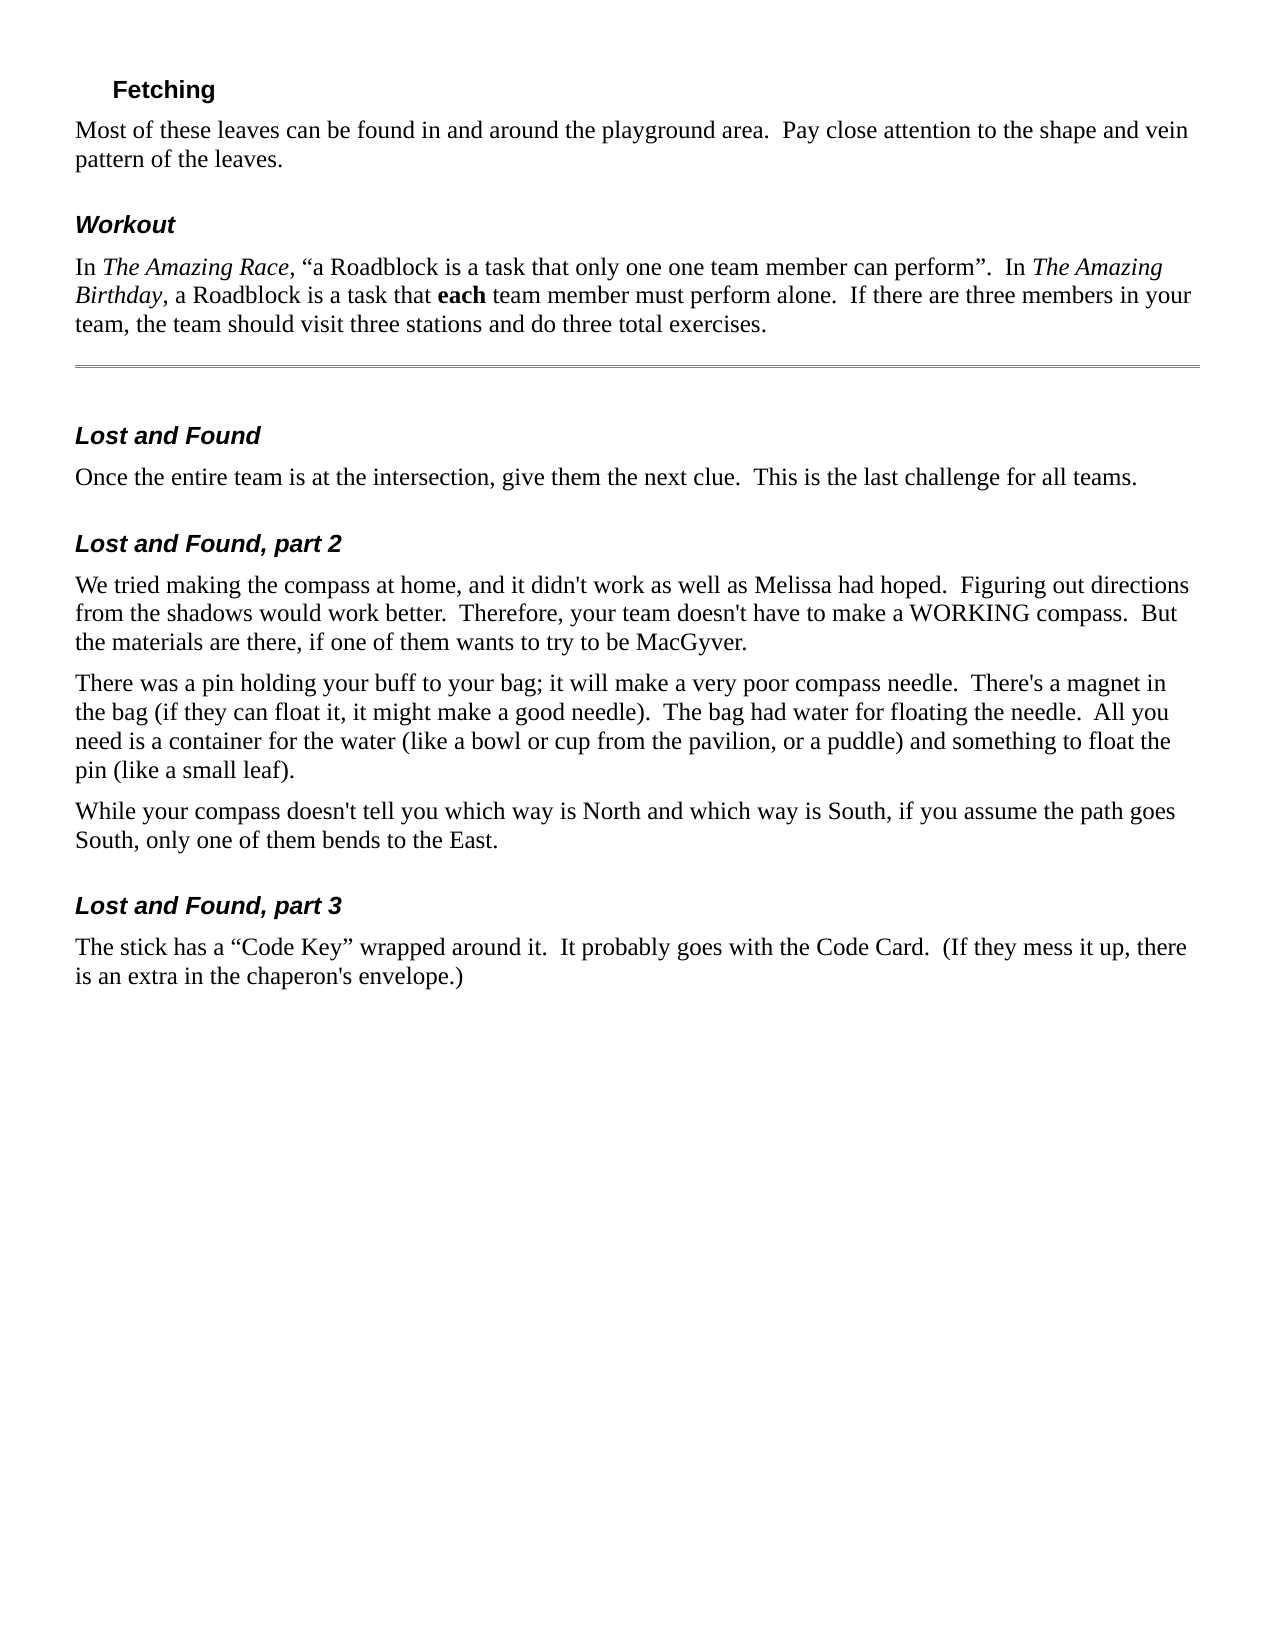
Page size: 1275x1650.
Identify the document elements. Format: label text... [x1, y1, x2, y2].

text In The Amazing Race, “a Roadblock is a task that only one one team member can perform”. In The Amazing Birthday, a Roadblock is a task that each team member must perform alone. If there are three members in your team, the team should visit three stations and do three total exercises. [75, 252, 1200, 338]
text The stick has a “Code Key” wrapped around it. It probably goes with the Code Card. (If they mess it up, there is an extra in the chaperon's envelope.) [75, 932, 1200, 989]
subtitle Lost and Found, part 3 [75, 891, 1200, 919]
subtitle Fetching [112, 75, 1200, 103]
text While your compass doesn't tell you which way is North and which way is South, if you assume the path goes South, only one of them bends to the East. [75, 796, 1200, 853]
text We tried making the compass at home, and it didn't work as well as Melissa had hoped. Figuring out directions from the shadows would work better. Therefore, your team doesn't have to make a WORKING compass. But the materials are there, if one of them wants to try to be MacGyver. [75, 570, 1200, 656]
text Once the entire team is at the intersection, give them the next clue. This is the last challenge for all teams. [75, 462, 1200, 491]
subtitle Workout [75, 211, 1200, 239]
subtitle Lost and Found [75, 421, 1200, 450]
text There was a pin holding your buff to your bag; it will make a very poor compass needle. There's a magnet in the bag (if they can float it, it might make a good needle). The bag had water for floating the needle. All you need is a container for the water (like a bowl or cup from the pavilion, or a puddle) and something to float the pin (like a small leaf). [75, 668, 1200, 783]
text Most of these leaves can be found in and around the playground area. Pay close attention to the shape and vein pattern of the leaves. [75, 116, 1200, 173]
subtitle Lost and Found, part 2 [75, 529, 1200, 557]
